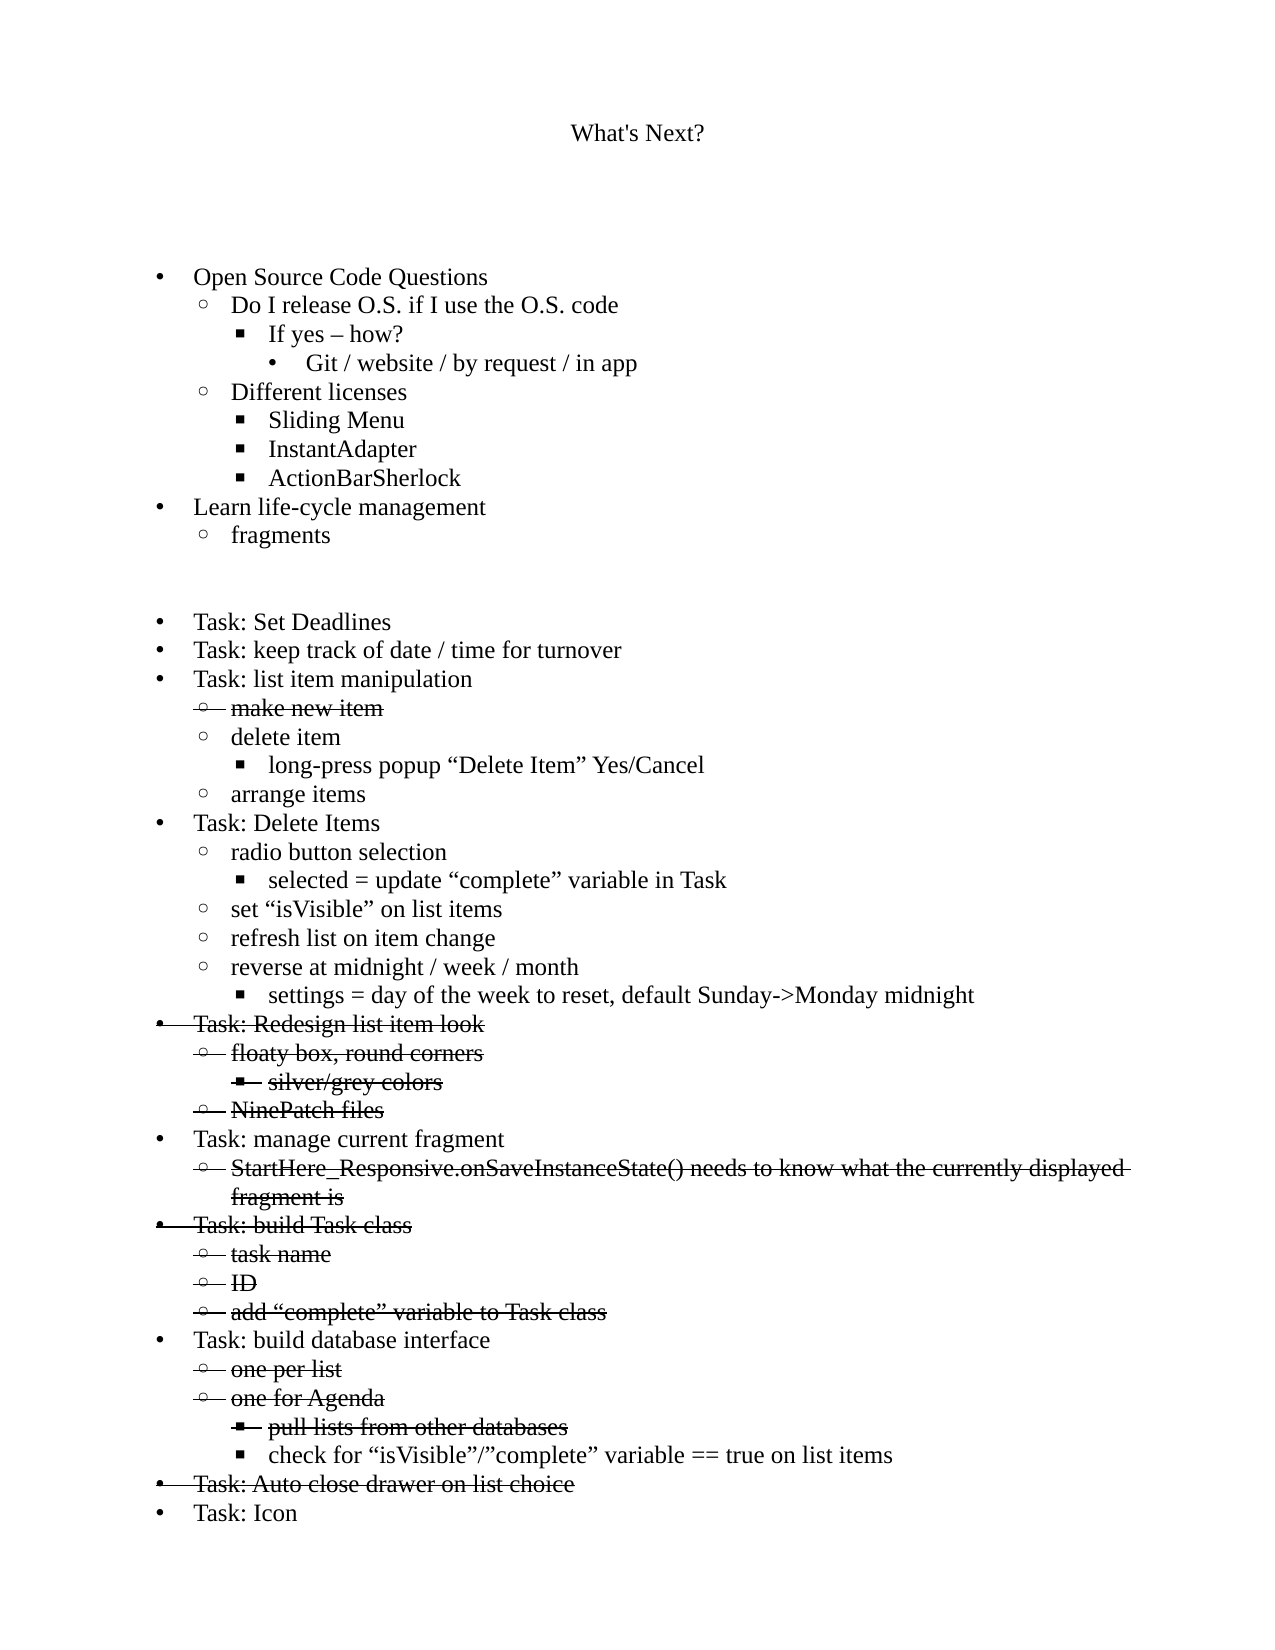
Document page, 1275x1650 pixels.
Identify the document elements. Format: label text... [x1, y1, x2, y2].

list radio button selection [193, 837, 1157, 866]
list Task: build Task class [156, 1211, 1157, 1239]
list ID [193, 1268, 1157, 1297]
list InstantAdapter [231, 434, 1157, 463]
list Task: Delete Items [156, 808, 1157, 837]
list Task: list item manipulation [156, 664, 1157, 693]
list task name [193, 1239, 1157, 1268]
list one for Agenda [193, 1383, 1157, 1412]
list Do I release O.S. if I use the O.S. code [193, 291, 1157, 319]
list selected = update “complete” variable in Task [231, 866, 1157, 894]
list Task: build database interface [156, 1326, 1157, 1354]
list delete item [193, 722, 1157, 751]
list Task: Set Deadlines [156, 607, 1157, 636]
list StartHere_Responsive.onSaveInstanceState() needs to know what the currently displayed fragment is [193, 1153, 1157, 1211]
list Task: Redesign list item look [156, 1009, 1157, 1038]
list long-press popup “Delete Item” Yes/Cancel [231, 751, 1157, 779]
list reverse at midnight / week / month [193, 952, 1157, 981]
list settings = day of the week to reset, default Sunday->Monday midnight [231, 981, 1157, 1009]
list silver/grey colors [231, 1067, 1157, 1096]
list fragments [193, 521, 1157, 549]
list set “isVisible” on list items [193, 894, 1157, 923]
list ActionBarSherlock [231, 463, 1157, 492]
list Task: Icon [156, 1498, 1157, 1527]
list refresh list on item change [193, 923, 1157, 952]
text What's Next? [118, 118, 1157, 147]
list Git / website / by request / in app [268, 348, 1157, 377]
list Task: manage current fragment [156, 1124, 1157, 1153]
list arrange items [193, 779, 1157, 808]
list Open Source Code Questions [156, 262, 1157, 291]
list Learn life-cycle management [156, 492, 1157, 521]
list Task: keep track of date / time for turnover [156, 636, 1157, 664]
list Sliding Menu [231, 406, 1157, 434]
list pull lists from other databases [231, 1412, 1157, 1441]
list add “complete” variable to Task class [193, 1297, 1157, 1326]
list one per list [193, 1354, 1157, 1383]
list Task: Auto close drawer on list choice [156, 1469, 1157, 1498]
list If yes – how? [231, 319, 1157, 348]
list floaty box, round corners [193, 1038, 1157, 1067]
list Different licenses [193, 377, 1157, 406]
list NinePatch files [193, 1096, 1157, 1124]
list check for “isVisible”/”complete” variable == true on list items [231, 1441, 1157, 1469]
list make new item [193, 693, 1157, 722]
